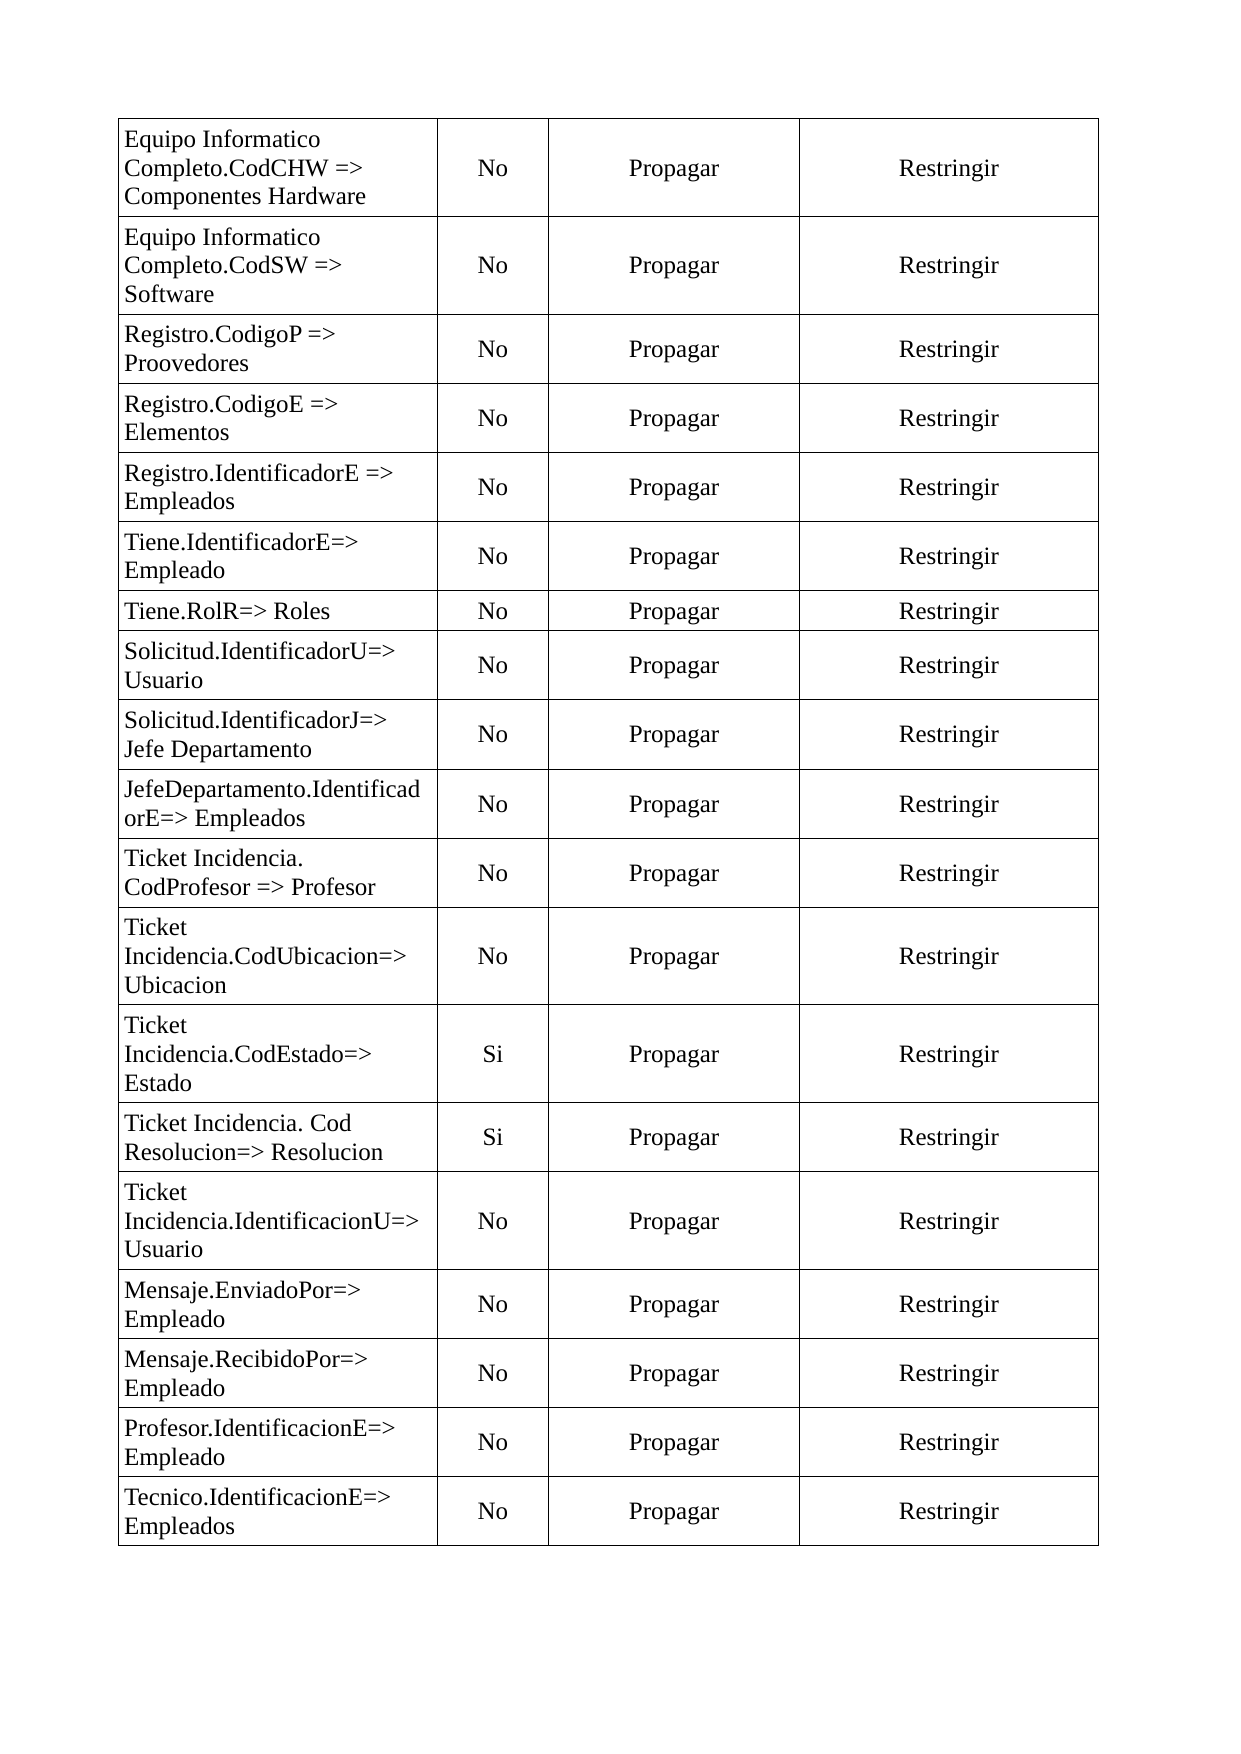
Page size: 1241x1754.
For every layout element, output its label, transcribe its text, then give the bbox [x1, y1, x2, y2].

table_cell Propagar [549, 217, 799, 314]
table_cell Restringir [800, 1103, 1098, 1171]
table_cell Profesor.IdentificacionE=> Empleado [119, 1408, 437, 1476]
table_cell Si [438, 1103, 548, 1171]
table_cell No [438, 315, 548, 383]
table_cell No [438, 1270, 548, 1338]
table_cell Restringir [800, 119, 1098, 216]
table_cell Propagar [549, 700, 799, 768]
table_cell Propagar [549, 631, 799, 699]
table_cell Tiene.IdentificadorE=> Empleado [119, 522, 437, 590]
table_cell Ticket Incidencia.CodUbicacion=> Ubicacion [119, 908, 437, 1004]
table_cell Restringir [800, 315, 1098, 383]
table_cell Restringir [800, 1005, 1098, 1102]
table_cell Propagar [549, 591, 799, 630]
table_cell No [438, 453, 548, 521]
table_cell Restringir [800, 591, 1098, 630]
table_cell No [438, 700, 548, 768]
table_cell Restringir [800, 1339, 1098, 1407]
table_cell Tiene.RolR=> Roles [119, 591, 437, 630]
table_cell Propagar [549, 453, 799, 521]
table_cell Propagar [549, 770, 799, 837]
table_cell No [438, 631, 548, 699]
table_cell No [438, 1172, 548, 1269]
table_cell No [438, 119, 548, 216]
table_cell JefeDepartamento.IdentificadorE=> Empleados [119, 770, 437, 837]
table_cell Restringir [800, 1408, 1098, 1476]
table_cell Propagar [549, 1172, 799, 1269]
table_cell Restringir [800, 770, 1098, 837]
table_cell No [438, 591, 548, 630]
table_cell Equipo Informatico Completo.CodSW => Software [119, 217, 437, 314]
table_cell Propagar [549, 119, 799, 216]
table_cell No [438, 839, 548, 907]
table_cell Restringir [800, 839, 1098, 907]
table_cell Restringir [800, 384, 1098, 452]
table_cell No [438, 770, 548, 837]
table_cell Restringir [800, 1477, 1098, 1545]
table_cell Propagar [549, 384, 799, 452]
table_cell Equipo Informatico Completo.CodCHW => Componentes Hardware [119, 119, 437, 216]
table_cell Restringir [800, 700, 1098, 768]
table_cell No [438, 908, 548, 1004]
table_cell Restringir [800, 1172, 1098, 1269]
table_cell Propagar [549, 839, 799, 907]
table_cell Registro.CodigoE => Elementos [119, 384, 437, 452]
table_cell Propagar [549, 315, 799, 383]
table_cell No [438, 217, 548, 314]
table_cell Propagar [549, 1270, 799, 1338]
table_cell Restringir [800, 522, 1098, 590]
table_cell Propagar [549, 1408, 799, 1476]
table_cell Propagar [549, 1005, 799, 1102]
table_cell No [438, 1477, 548, 1545]
table_cell Registro.IdentificadorE => Empleados [119, 453, 437, 521]
table_cell Propagar [549, 1103, 799, 1171]
table_cell Restringir [800, 631, 1098, 699]
table_cell Restringir [800, 1270, 1098, 1338]
table_cell Restringir [800, 217, 1098, 314]
table_cell Ticket Incidencia.CodEstado=> Estado [119, 1005, 437, 1102]
table_cell No [438, 522, 548, 590]
table_cell No [438, 1339, 548, 1407]
table_cell Propagar [549, 1339, 799, 1407]
table_cell Propagar [549, 522, 799, 590]
table_cell Mensaje.RecibidoPor=> Empleado [119, 1339, 437, 1407]
table_cell Restringir [800, 453, 1098, 521]
table_cell Solicitud.IdentificadorU=> Usuario [119, 631, 437, 699]
table_cell Tecnico.IdentificacionE=> Empleados [119, 1477, 437, 1545]
table_cell Si [438, 1005, 548, 1102]
table_cell Propagar [549, 908, 799, 1004]
table_cell Ticket Incidencia. Cod Resolucion=> Resolucion [119, 1103, 437, 1171]
table_cell No [438, 384, 548, 452]
table_cell Mensaje.EnviadoPor=> Empleado [119, 1270, 437, 1338]
table_cell No [438, 1408, 548, 1476]
table_cell Ticket Incidencia.IdentificacionU=> Usuario [119, 1172, 437, 1269]
table_cell Solicitud.IdentificadorJ=> Jefe Departamento [119, 700, 437, 768]
table_cell Restringir [800, 908, 1098, 1004]
table_cell Registro.CodigoP => Proovedores [119, 315, 437, 383]
table_cell Ticket Incidencia. CodProfesor => Profesor [119, 839, 437, 907]
table_cell Propagar [549, 1477, 799, 1545]
